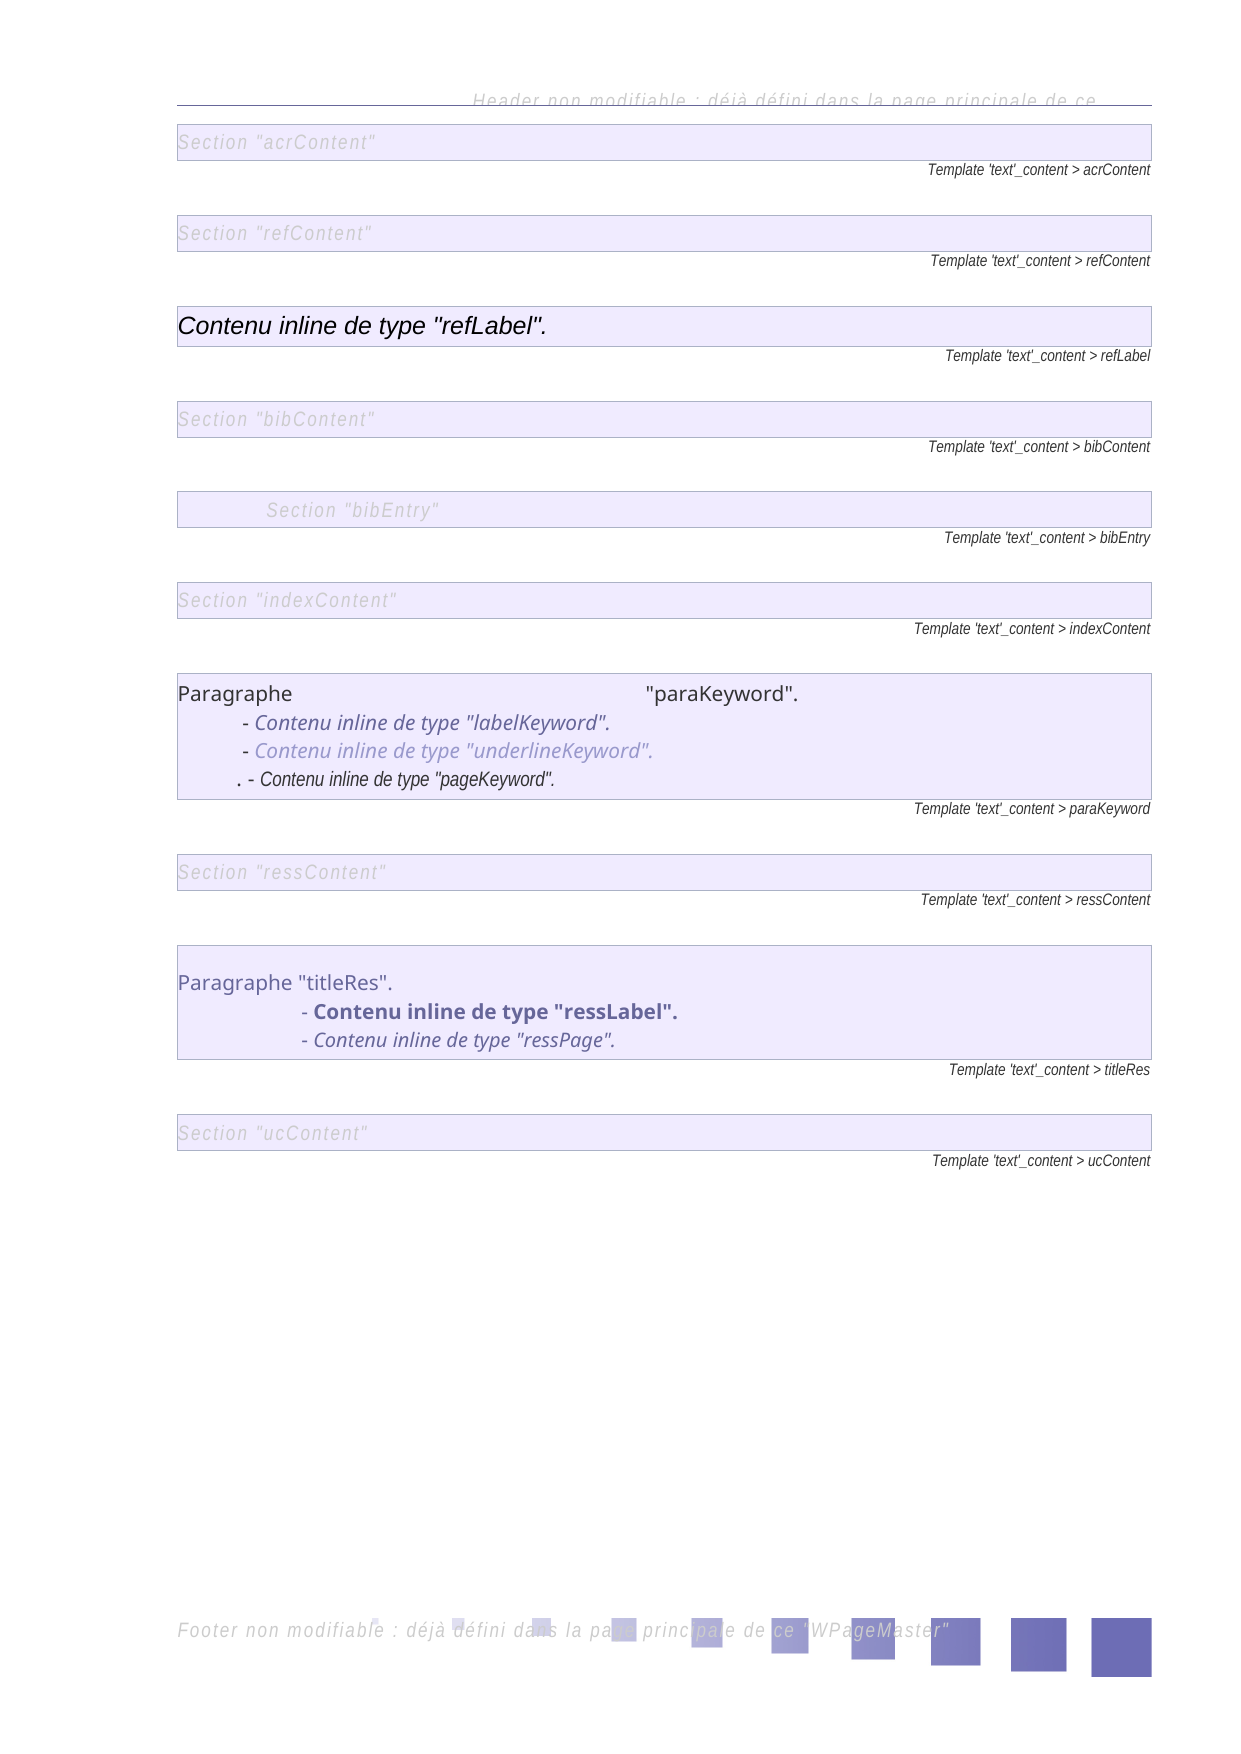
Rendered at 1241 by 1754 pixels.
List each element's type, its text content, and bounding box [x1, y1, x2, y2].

title Template 'text'_content > paraKeyword [177, 800, 1152, 818]
table_header Section "bibContent" [178, 402, 1151, 437]
title Template 'text'_content > bibContent [177, 438, 1152, 456]
table_header Contenu inline de type "refLabel". [178, 307, 1151, 346]
table_header Section "ucContent" [178, 1115, 1151, 1150]
title Template 'text'_content > bibEntry [177, 528, 1152, 547]
table_header Paragraphe "titleRes". - Contenu inline de type "ressLabel". - Contenu inline de type "ressPage". [178, 946, 1151, 1059]
table_header Section "ressContent" [178, 855, 1151, 890]
table_header Section "refContent" [178, 216, 1151, 251]
table_header Section "bibEntry" [178, 492, 1151, 527]
title Template 'text'_content > ucContent [177, 1151, 1152, 1170]
table_header Paragraphe "paraKeyword". - Contenu inline de type "labelKeyword". - Contenu inline de type "underlineKeyword". - Contenu inline de type "pageKeyword". [178, 674, 1151, 799]
title Template 'text'_content > acrContent [177, 161, 1152, 179]
title Template 'text'_content > ressContent [177, 891, 1152, 909]
picture [177, 1618, 1152, 1677]
title Template 'text'_content > refLabel [177, 347, 1152, 365]
title Template 'text'_content > refContent [177, 252, 1152, 270]
title Template 'text'_content > indexContent [177, 619, 1152, 638]
table_header Section "acrContent" [178, 125, 1151, 160]
table_header Section "indexContent" [178, 583, 1151, 618]
title Template 'text'_content > titleRes [177, 1060, 1152, 1079]
